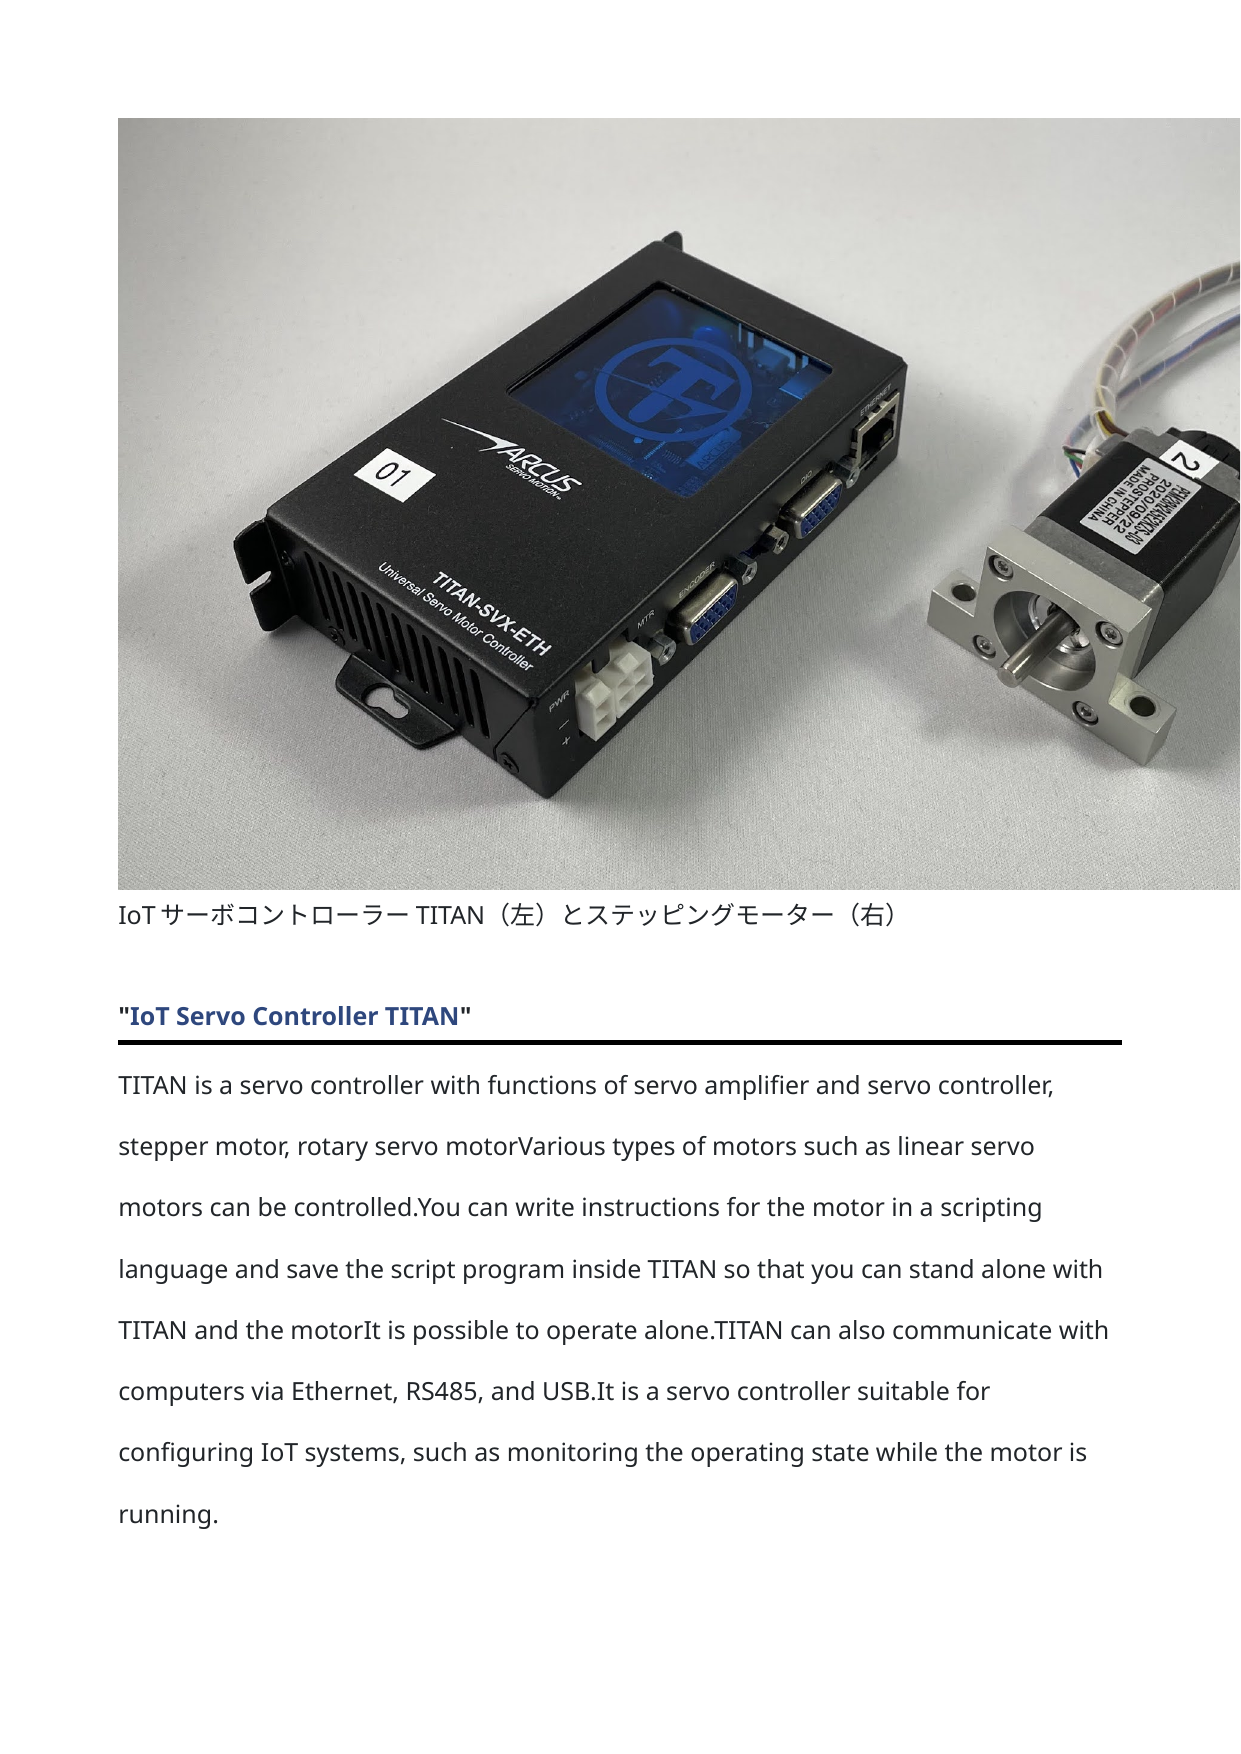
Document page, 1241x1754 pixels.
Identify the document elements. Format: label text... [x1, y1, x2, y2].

text IoTサーボコントローラーTITAN（左）とステッピングモーター（右） [118, 890, 1122, 932]
subtitle "IoT Servo Controller TITAN" [118, 998, 1122, 1040]
picture [118, 118, 1241, 890]
text TITAN is a servo controller with functions of servo amplifier and servo controller, stepper motor, rotary servo motorVarious types of motors such as linear servo motors can be controlled.You can write instructions for the motor in a scripting language and save the script program inside TITAN so that you can stand alone with TITAN and the motorIt is possible to operate alone.TITAN can also communicate with computers via Ethernet, RS485, and USB.It is a servo controller suitable for configuring IoT systems, such as monitoring the operating state while the motor is running. [118, 1067, 1122, 1530]
